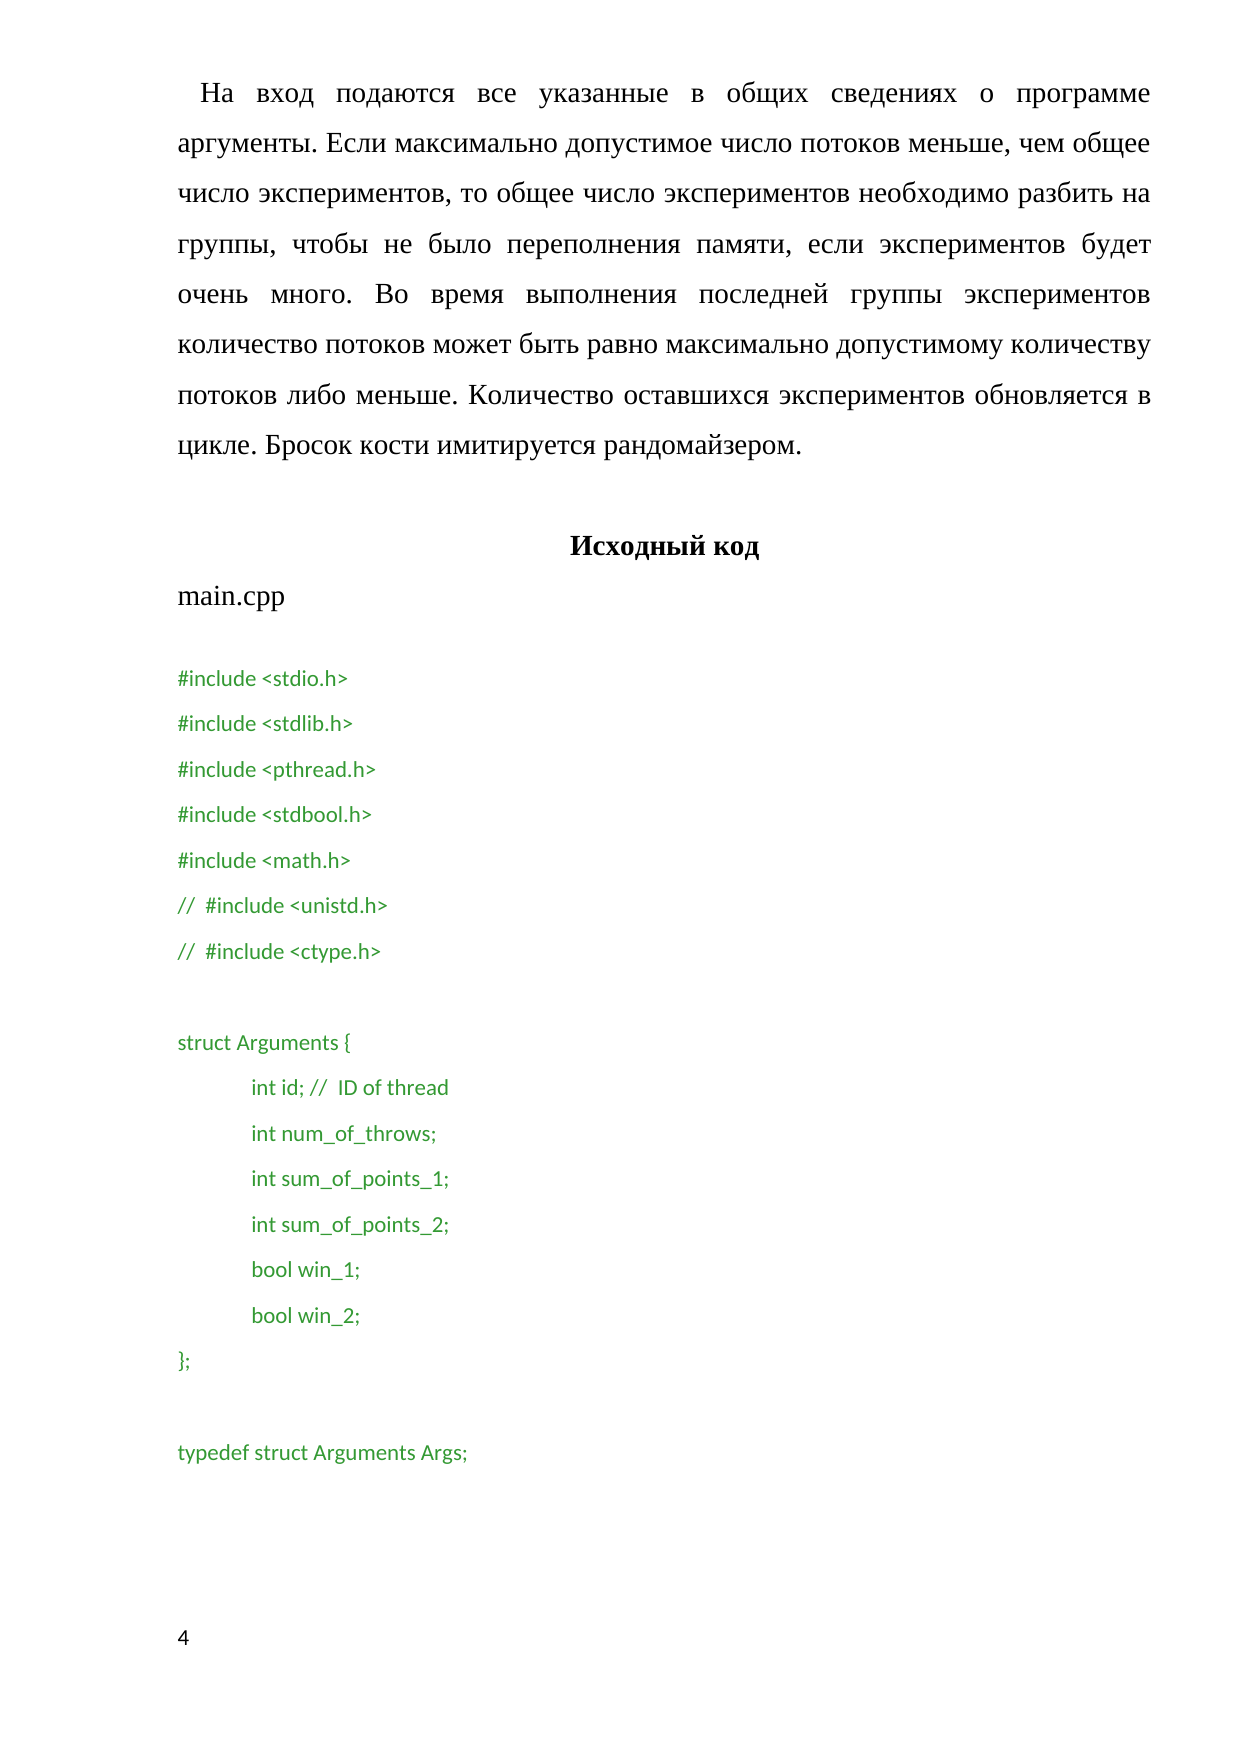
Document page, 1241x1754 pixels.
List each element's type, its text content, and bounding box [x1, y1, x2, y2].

text // #include <unistd.h> [177, 891, 1152, 919]
text }; [177, 1347, 1152, 1374]
text main.cpp [177, 578, 1152, 612]
text #include <stdbool.h> [177, 800, 1152, 828]
text typedef struct Arguments Args; [177, 1438, 1152, 1466]
text Исходный код [177, 528, 1152, 561]
text #include <math.h> [177, 846, 1152, 874]
text int sum_of_points_1; [177, 1164, 1152, 1192]
text // #include <ctype.h> [177, 937, 1152, 965]
text bool win_1; [177, 1256, 1152, 1283]
text #include <stdlib.h> [177, 709, 1152, 737]
text #include <stdio.h> [177, 664, 1152, 692]
text int num_of_throws; [177, 1119, 1152, 1147]
text int sum_of_points_2; [177, 1210, 1152, 1238]
text struct Arguments { [177, 1028, 1152, 1056]
text На вход подаются все указанные в общих сведениях о программе аргументы. Если максимально допустимое число потоков меньше, чем общее число экспериментов, то общее число экспериментов необходимо разбить на группы, чтобы не было переполнения памяти, если экспериментов будет очень много. Во время выполнения последней группы экспериментов количество потоков может быть равно максимально допустимому количеству потоков либо меньше. Количество оставшихся экспериментов обновляется в цикле. Бросок кости имитируется рандомайзером. [177, 75, 1152, 461]
text int id; // ID of thread [177, 1073, 1152, 1101]
text #include <pthread.h> [177, 755, 1152, 783]
text bool win_2; [177, 1301, 1152, 1329]
